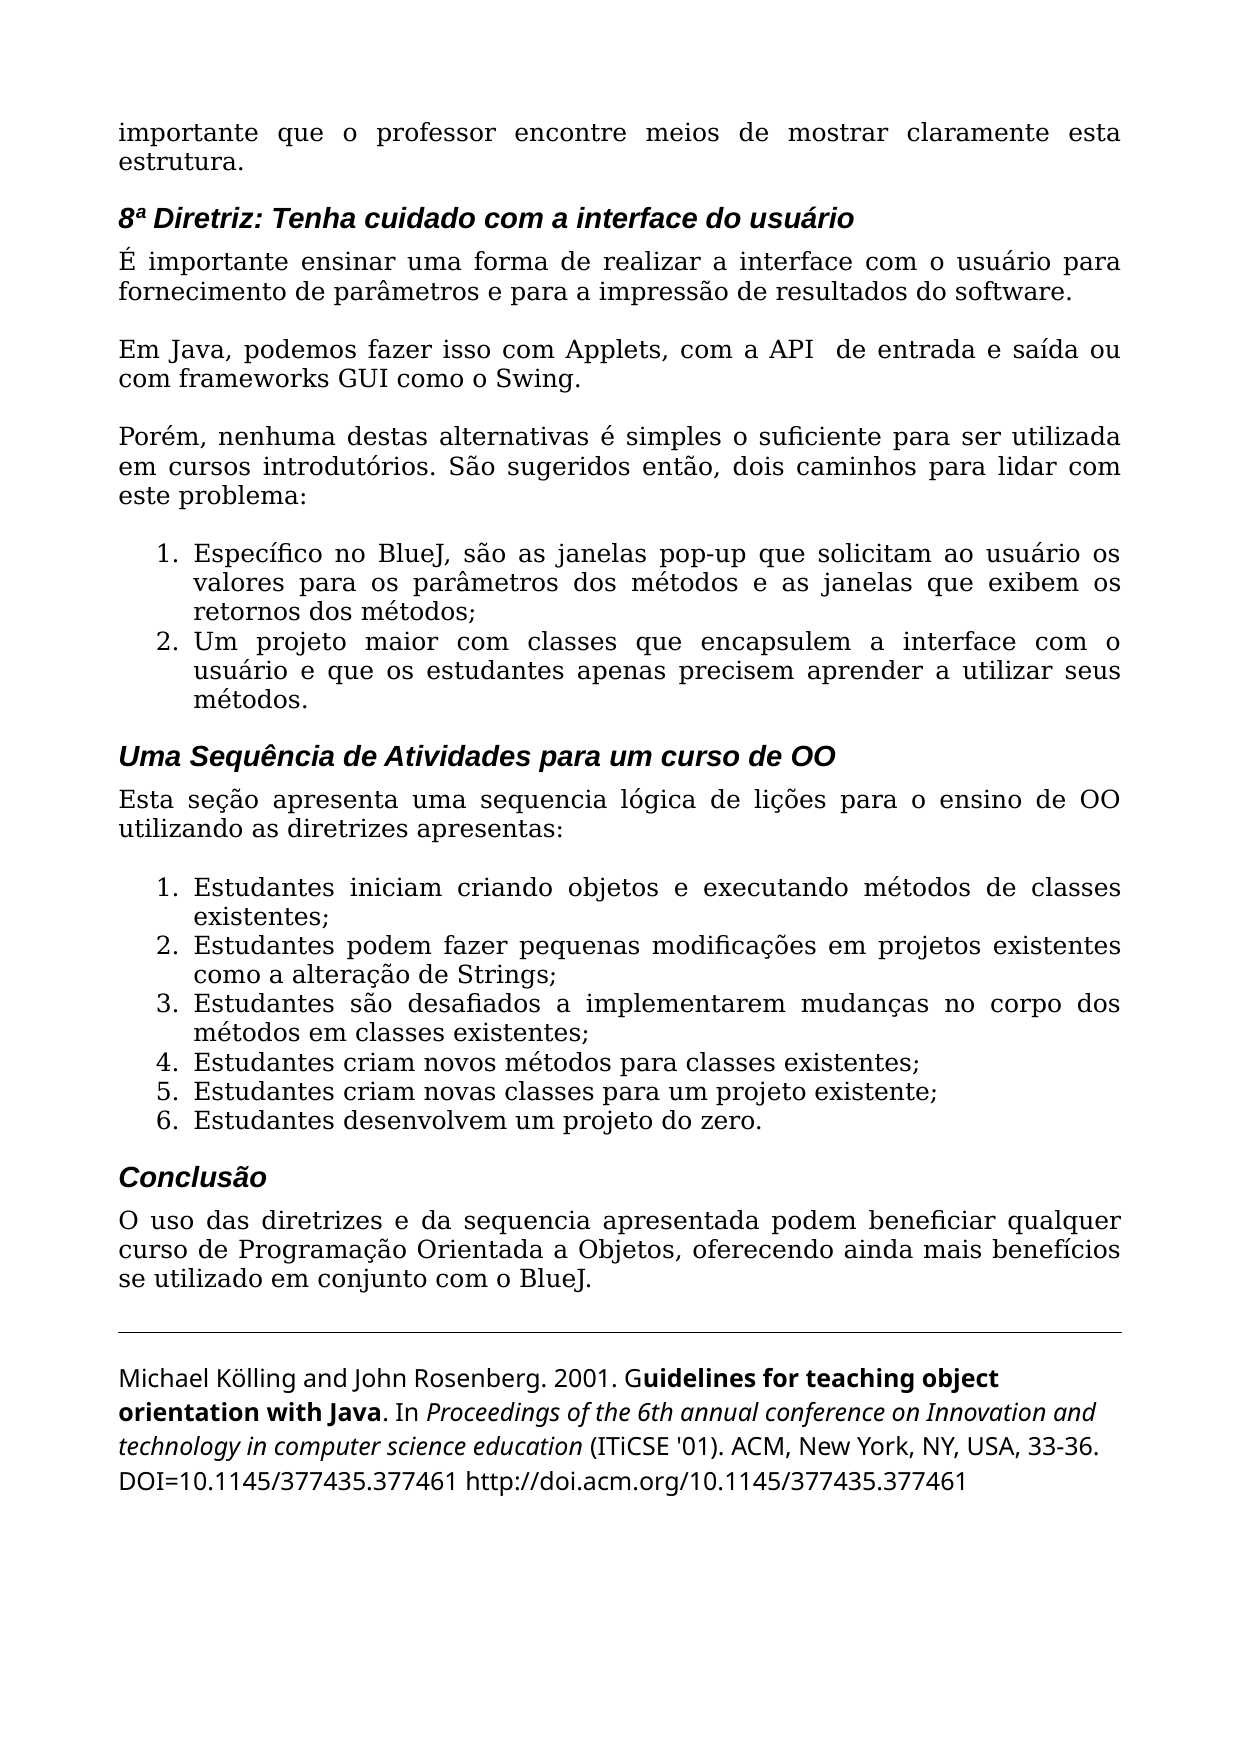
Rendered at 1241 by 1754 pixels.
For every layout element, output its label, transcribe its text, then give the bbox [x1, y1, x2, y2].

list Estudantes desenvolvem um projeto do zero. [156, 1106, 1122, 1135]
text Porém, nenhuma destas alternativas é simples o suficiente para ser utilizada em cursos introdutórios. São sugeridos então, dois caminhos para lidar com este problema: [118, 422, 1122, 510]
list Um projeto maior com classes que encapsulem a interface com o usuário e que os estudantes apenas precisem aprender a utilizar seus métodos. [156, 627, 1122, 714]
text O uso das diretrizes e da sequencia apresentada podem beneficiar qualquer curso de Programação Orientada a Objetos, oferecendo ainda mais benefícios se utilizado em conjunto com o BlueJ. [118, 1206, 1122, 1294]
text É importante ensinar uma forma de realizar a interface com o usuário para fornecimento de parâmetros e para a impressão de resultados do software. [118, 247, 1122, 306]
list Estudantes são desafiados a implementarem mudanças no corpo dos métodos em classes existentes; [156, 989, 1122, 1048]
subtitle Uma Sequência de Atividades para um curso de OO [118, 739, 1122, 773]
text Esta seção apresenta uma sequencia lógica de lições para o ensino de OO utilizando as diretrizes apresentas: [118, 785, 1122, 843]
text importante que o professor encontre meios de mostrar claramente esta estrutura. [118, 118, 1122, 176]
subtitle 8ª Diretriz: Tenha cuidado com a interface do usuário [118, 201, 1122, 235]
list Estudantes criam novas classes para um projeto existente; [156, 1077, 1122, 1106]
list Estudantes criam novos métodos para classes existentes; [156, 1048, 1122, 1077]
list Específico no BlueJ, são as janelas pop-up que solicitam ao usuário os valores para os parâmetros dos métodos e as janelas que exibem os retornos dos métodos; [156, 539, 1122, 627]
list Estudantes podem fazer pequenas modificações em projetos existentes como a alteração de Strings; [156, 931, 1122, 989]
text Em Java, podemos fazer isso com Applets, com a API de entrada e saída ou com frameworks GUI como o Swing. [118, 335, 1122, 393]
subtitle Conclusão [118, 1160, 1122, 1194]
list Estudantes iniciam criando objetos e executando métodos de classes existentes; [156, 873, 1122, 931]
text Michael Kölling and John Rosenberg. 2001. Guidelines for teaching object orientation with Java. In Proceedings of the 6th annual conference on Innovation and technology in computer science education (ITiCSE '01). ACM, New York, NY, USA, 33-36. DOI=10.1145/377435.377461 http://doi.acm.org/10.1145/377435.377461 [118, 1361, 1122, 1497]
